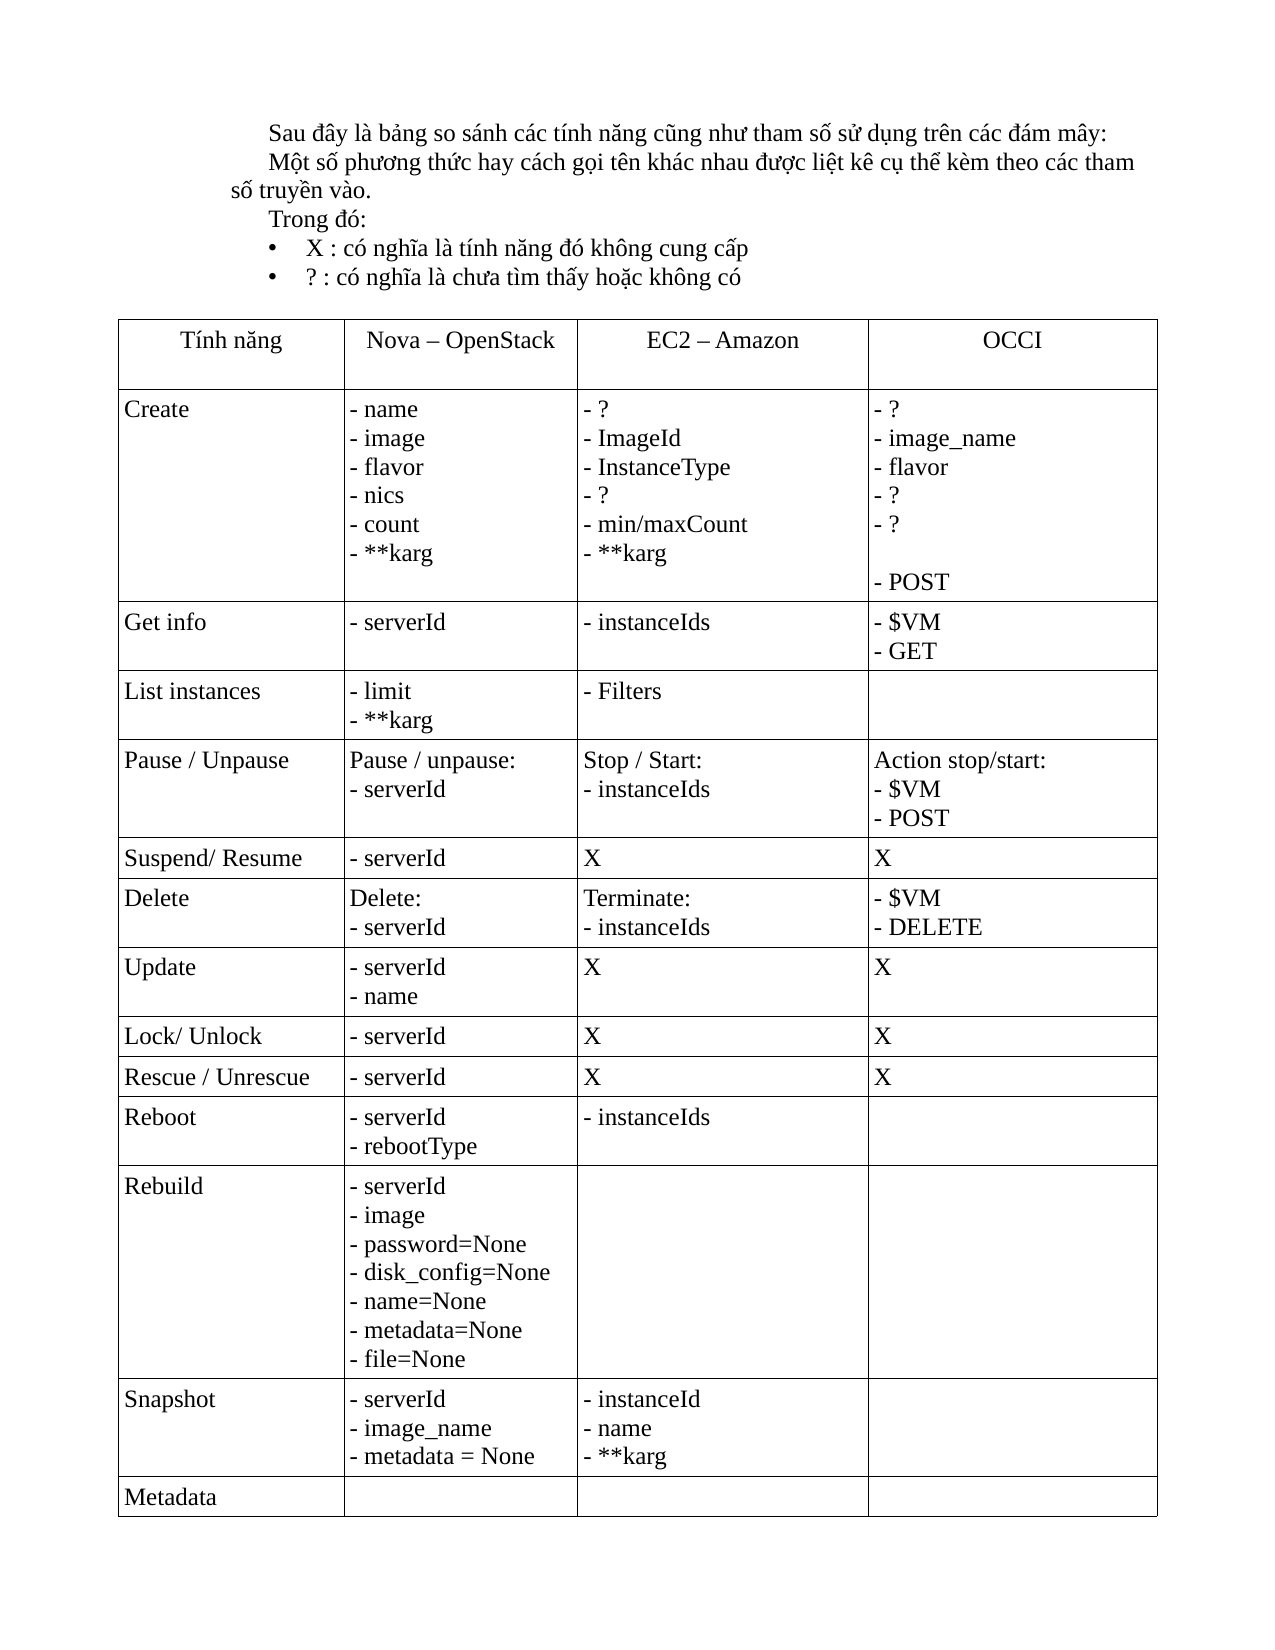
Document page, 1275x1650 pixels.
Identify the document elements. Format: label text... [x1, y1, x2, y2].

table_cell Action stop/start: - $VM - POST [869, 740, 1157, 837]
table_cell Delete: - serverId [345, 879, 577, 947]
table_cell Stop / Start: - instanceIds [578, 740, 868, 837]
table_cell - instanceIds [578, 1097, 868, 1165]
table_cell - ? - ImageId - InstanceType - ? - min/maxCount - **karg [578, 390, 868, 601]
table_cell X [869, 1057, 1157, 1096]
table_header EC2 – Amazon [578, 320, 868, 388]
table_cell [345, 1477, 577, 1516]
table_cell - Filters [578, 671, 868, 739]
table_cell - serverId [345, 1017, 577, 1056]
table_header OCCI [869, 320, 1157, 388]
table_cell [869, 1097, 1157, 1165]
table_cell - instanceIds [578, 602, 868, 670]
table_cell Get info [119, 602, 344, 670]
table_cell Suspend/ Resume [119, 838, 344, 877]
text Trong đó: [231, 204, 1157, 233]
table_cell Reboot [119, 1097, 344, 1165]
table_cell Pause / Unpause [119, 740, 344, 837]
table_cell - serverId - name [345, 948, 577, 1016]
table_cell Delete [119, 879, 344, 947]
table_header Tính năng [119, 320, 344, 388]
table_cell List instances [119, 671, 344, 739]
text Sau đây là bảng so sánh các tính năng cũng như tham số sử dụng trên các đám mây: [231, 118, 1157, 147]
table_cell [869, 1166, 1157, 1378]
list X : có nghĩa là tính năng đó không cung cấp [268, 233, 1157, 262]
table_cell Pause / unpause: - serverId [345, 740, 577, 837]
table_cell X [578, 1057, 868, 1096]
table_cell X [578, 838, 868, 877]
table_cell Create [119, 390, 344, 601]
table_cell Snapshot [119, 1379, 344, 1476]
table_cell [578, 1166, 868, 1378]
table_cell - serverId [345, 602, 577, 670]
table_cell - limit - **karg [345, 671, 577, 739]
table_cell - $VM - DELETE [869, 879, 1157, 947]
table_cell Rescue / Unrescue [119, 1057, 344, 1096]
table_header Nova – OpenStack [345, 320, 577, 388]
table_cell Rebuild [119, 1166, 344, 1378]
table_cell - serverId - image - password=None - disk_config=None - name=None - metadata=None - file=None [345, 1166, 577, 1378]
table_cell - ? - image_name - flavor - ? - ? - POST [869, 390, 1157, 601]
table_cell X [578, 948, 868, 1016]
table_cell - name - image - flavor - nics - count - **karg [345, 390, 577, 601]
table_cell - serverId - image_name - metadata = None [345, 1379, 577, 1476]
table_cell Terminate: - instanceIds [578, 879, 868, 947]
table_cell Lock/ Unlock [119, 1017, 344, 1056]
table_cell [869, 1477, 1157, 1516]
table_cell X [869, 948, 1157, 1016]
table_cell - instanceId - name - **karg [578, 1379, 868, 1476]
table_cell [869, 671, 1157, 739]
table_cell Update [119, 948, 344, 1016]
table_cell X [578, 1017, 868, 1056]
table_cell - serverId - rebootType [345, 1097, 577, 1165]
table_cell Metadata [119, 1477, 344, 1516]
list ? : có nghĩa là chưa tìm thấy hoặc không có [268, 262, 1157, 291]
text Một số phương thức hay cách gọi tên khác nhau được liệt kê cụ thể kèm theo các tham số truyền vào. [231, 147, 1157, 204]
table_cell X [869, 1017, 1157, 1056]
table_cell - $VM - GET [869, 602, 1157, 670]
table_cell - serverId [345, 838, 577, 877]
table_cell - serverId [345, 1057, 577, 1096]
table_cell [869, 1379, 1157, 1476]
table_cell X [869, 838, 1157, 877]
table_cell [578, 1477, 868, 1516]
